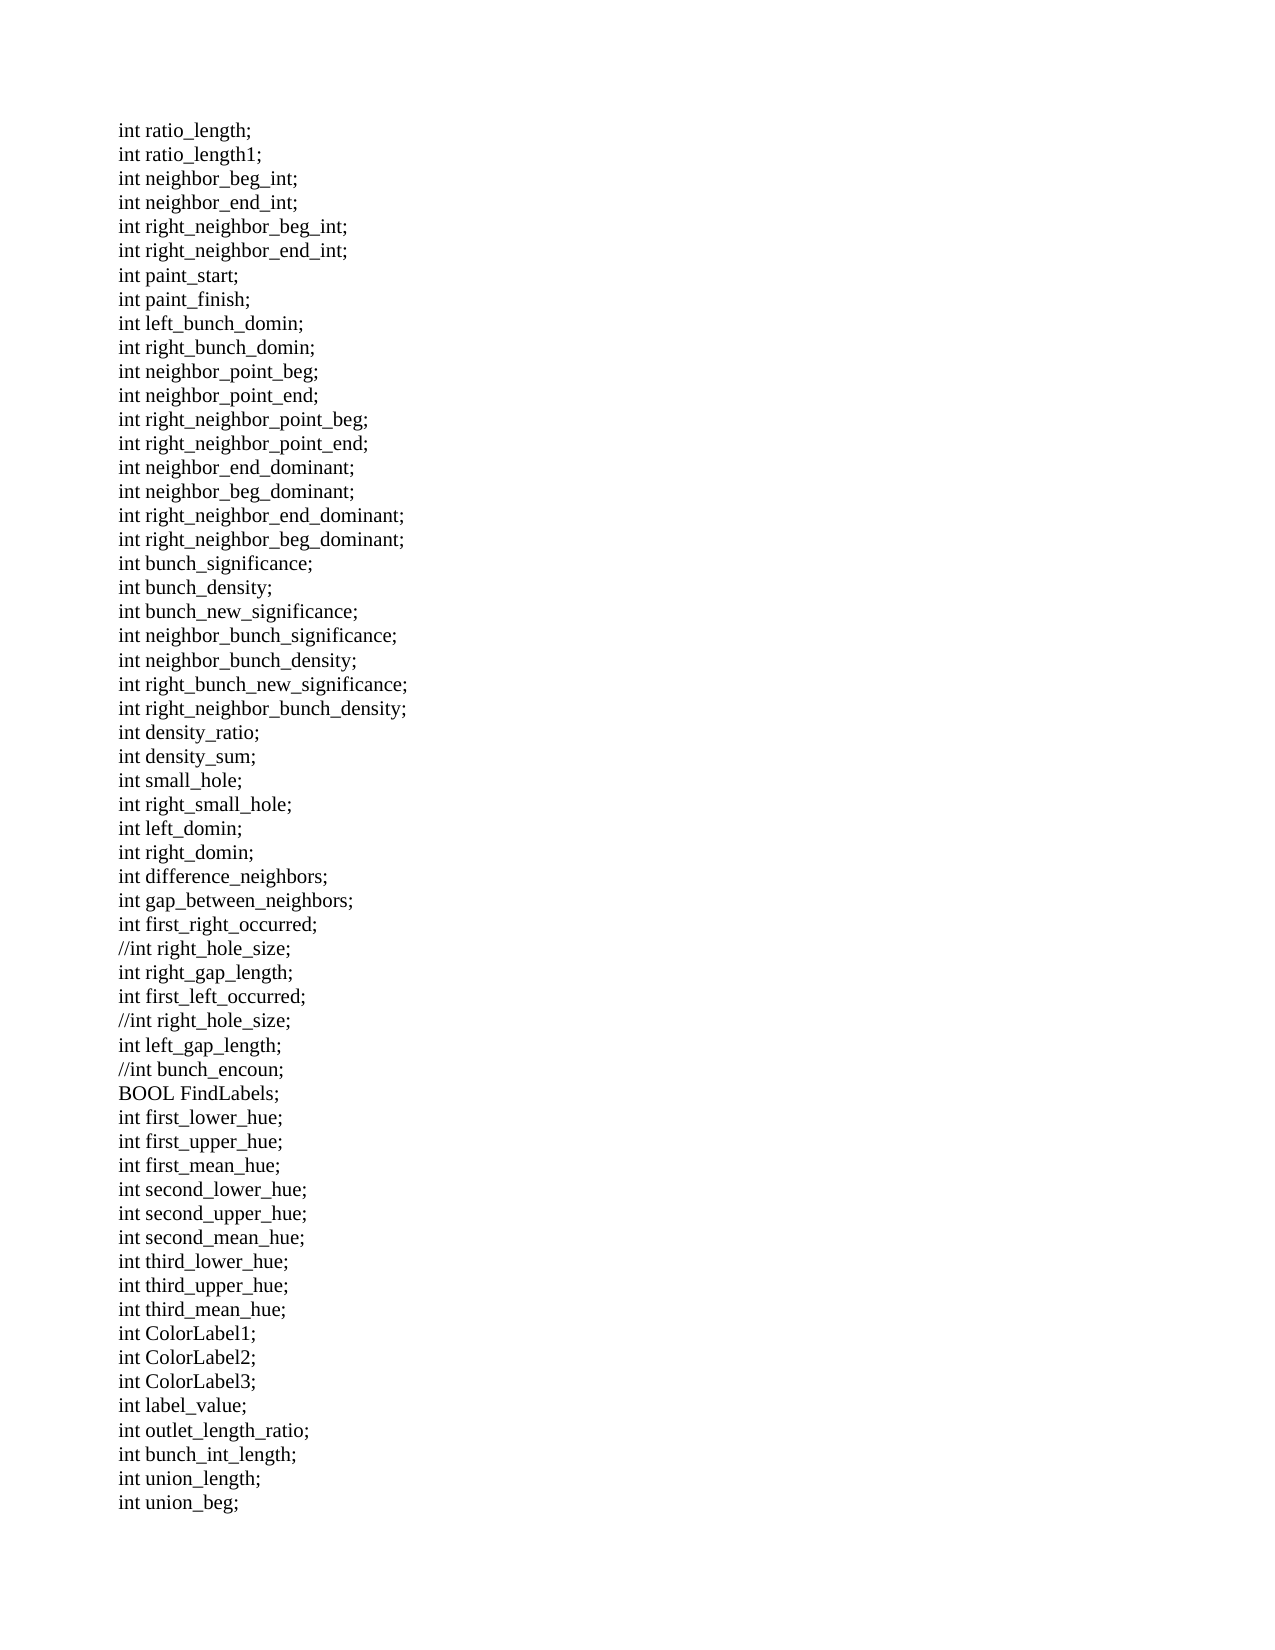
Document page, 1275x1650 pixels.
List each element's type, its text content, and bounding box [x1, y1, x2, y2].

text int label_value; [118, 1393, 1157, 1417]
text int second_upper_hue; [118, 1201, 1157, 1225]
text int ratio_length1; [118, 142, 1157, 166]
text int left_domin; [118, 816, 1157, 840]
text int first_lower_hue; [118, 1105, 1157, 1129]
text int third_upper_hue; [118, 1273, 1157, 1297]
text int first_left_occurred; [118, 984, 1157, 1008]
text int density_ratio; [118, 720, 1157, 744]
text int neighbor_beg_int; [118, 166, 1157, 190]
text int ratio_length; [118, 118, 1157, 142]
text int ColorLabel1; [118, 1321, 1157, 1345]
text int left_bunch_domin; [118, 311, 1157, 335]
text int second_mean_hue; [118, 1225, 1157, 1249]
text int paint_start; [118, 262, 1157, 287]
text int right_neighbor_end_dominant; [118, 503, 1157, 527]
text int right_gap_length; [118, 960, 1157, 984]
text int density_sum; [118, 744, 1157, 768]
text int union_length; [118, 1466, 1157, 1490]
text int right_neighbor_beg_dominant; [118, 527, 1157, 551]
text int small_hole; [118, 768, 1157, 792]
text int left_gap_length; [118, 1032, 1157, 1057]
text int right_neighbor_point_beg; [118, 407, 1157, 431]
text //int right_hole_size; [118, 1008, 1157, 1032]
text int neighbor_bunch_density; [118, 647, 1157, 672]
text int first_upper_hue; [118, 1129, 1157, 1153]
text int first_right_occurred; [118, 912, 1157, 936]
text int outlet_length_ratio; [118, 1417, 1157, 1442]
text int right_neighbor_beg_int; [118, 214, 1157, 238]
text //int right_hole_size; [118, 936, 1157, 960]
text int bunch_significance; [118, 551, 1157, 575]
text int right_neighbor_bunch_density; [118, 696, 1157, 720]
text int third_lower_hue; [118, 1249, 1157, 1273]
text int right_bunch_domin; [118, 335, 1157, 359]
text int first_mean_hue; [118, 1153, 1157, 1177]
text int difference_neighbors; [118, 864, 1157, 888]
text int neighbor_end_int; [118, 190, 1157, 214]
text BOOL FindLabels; [118, 1081, 1157, 1105]
text int neighbor_beg_dominant; [118, 479, 1157, 503]
text int second_lower_hue; [118, 1177, 1157, 1201]
text int right_small_hole; [118, 792, 1157, 816]
text int ColorLabel2; [118, 1345, 1157, 1369]
text int neighbor_bunch_significance; [118, 623, 1157, 647]
text int ColorLabel3; [118, 1369, 1157, 1393]
text int third_mean_hue; [118, 1297, 1157, 1321]
text int neighbor_point_beg; [118, 359, 1157, 383]
text int neighbor_point_end; [118, 383, 1157, 407]
text int bunch_new_significance; [118, 599, 1157, 623]
text int right_domin; [118, 840, 1157, 864]
text int bunch_int_length; [118, 1442, 1157, 1466]
text int neighbor_end_dominant; [118, 455, 1157, 479]
text int gap_between_neighbors; [118, 888, 1157, 912]
text //int bunch_encoun; [118, 1057, 1157, 1081]
text int right_bunch_new_significance; [118, 672, 1157, 696]
text int right_neighbor_end_int; [118, 238, 1157, 262]
text int union_beg; [118, 1490, 1157, 1514]
text int right_neighbor_point_end; [118, 431, 1157, 455]
text int bunch_density; [118, 575, 1157, 599]
text int paint_finish; [118, 287, 1157, 311]
